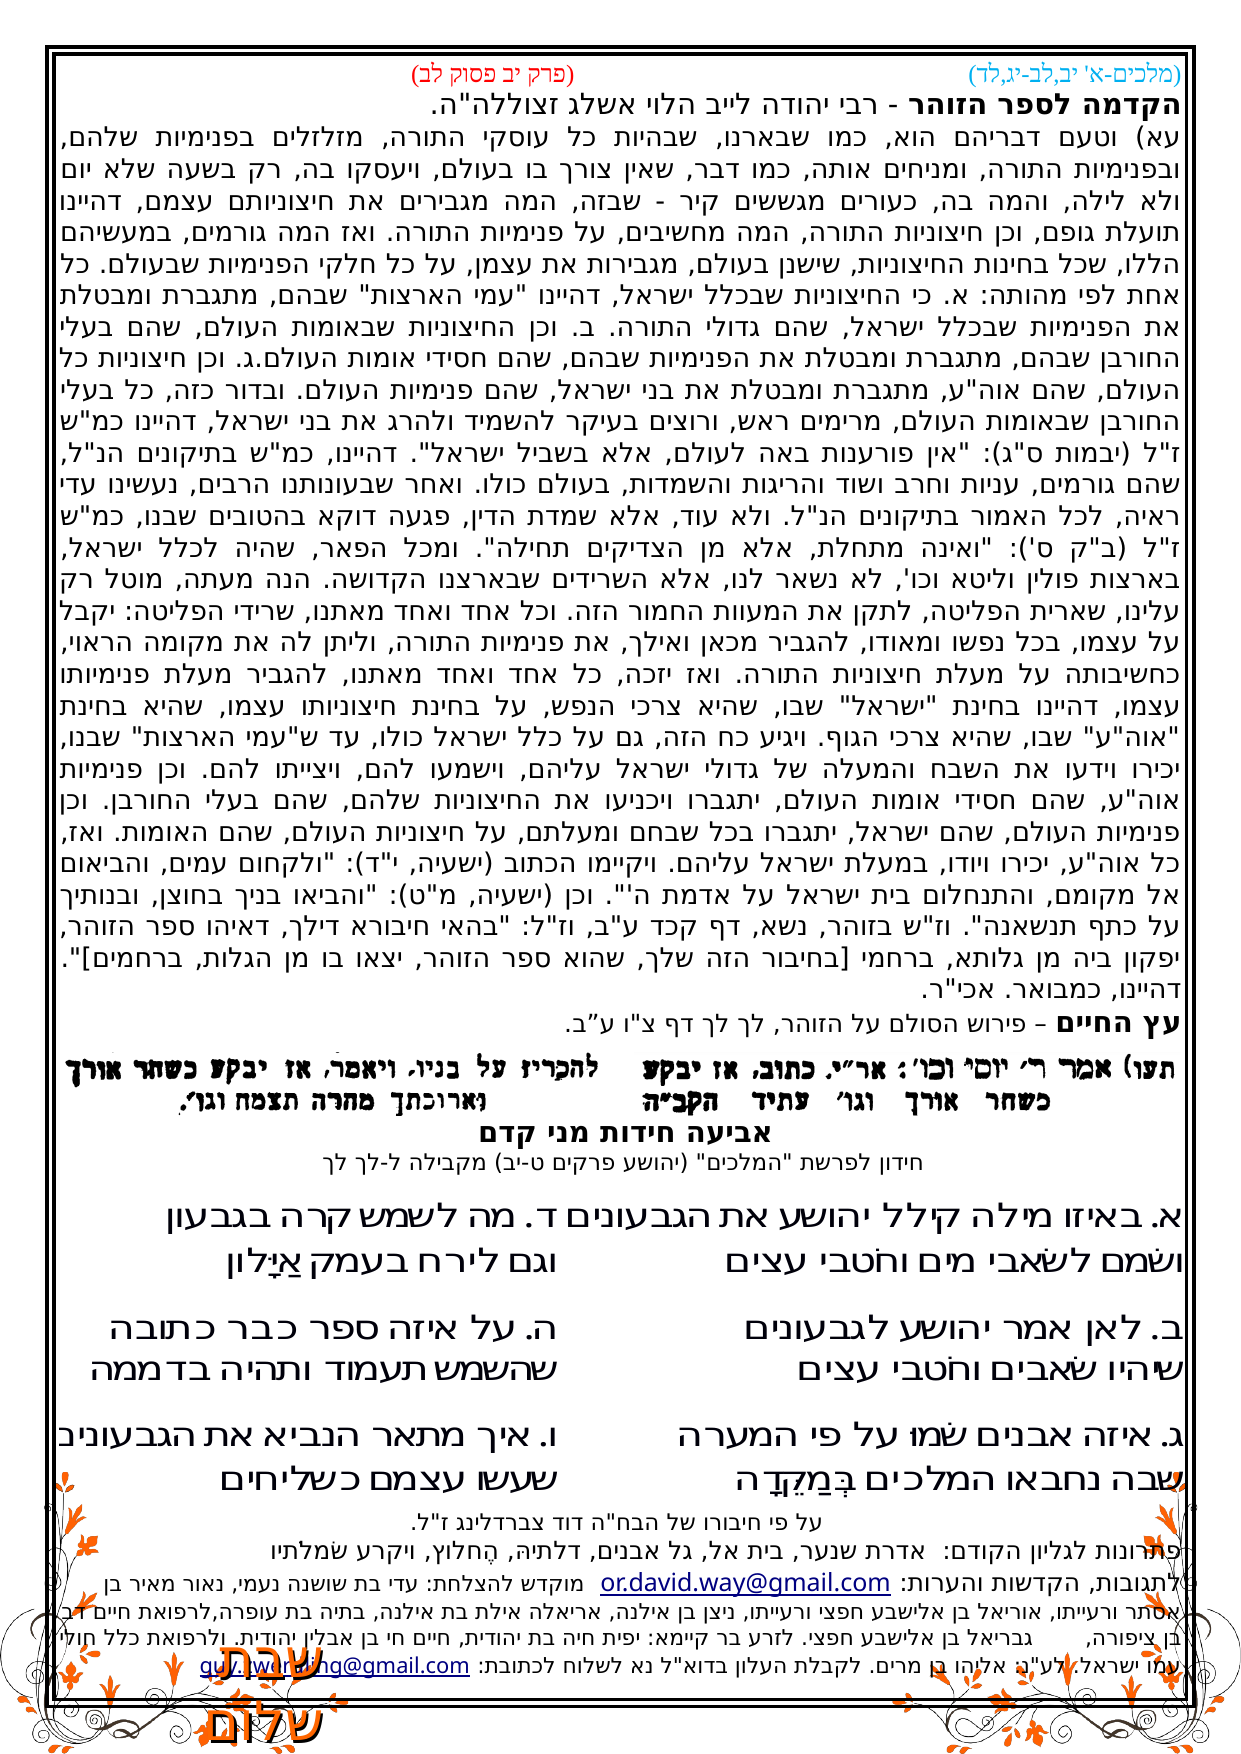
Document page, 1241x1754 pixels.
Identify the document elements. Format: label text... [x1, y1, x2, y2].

picture [226, 1474, 238, 1488]
list פתרונות לגליון הקודם: אדרת שנער, בית אל, גל אבנים, דלתיהּ, הֶחלוץ, ויקרע שׂמלֹתיו [349, 1536, 892, 1565]
picture [49, 1472, 256, 1705]
picture [892, 1472, 1241, 1754]
picture [345, 1660, 349, 1673]
picture [1163, 1472, 1179, 1488]
picture [1021, 1472, 1032, 1481]
list הקדמה לספר הזוהר - רבי יהודה לייב הלוי אשלג זצוללה"ה.‬ [59, 88, 1182, 122]
picture [892, 1472, 1192, 1705]
picture [316, 1472, 332, 1488]
picture [892, 1472, 1185, 1698]
picture [258, 1663, 263, 1673]
picture [0, 1472, 349, 1754]
picture [314, 1472, 321, 1480]
list עא) וטעם דבריהם הוא, כמו שבארנו, שבהיות כל עוסקי התורה, מזלזלים בפנימיות שלהם, ובפנימיות התורה, ומניחים אותה, כמו דבר, שאין צורך בו בעולם, ויעסקו בה, רק בשעה שלא יום ולא לילה, והמה בה, כעורים מגששים קיר - שבזה, המה מגבירים את חיצוניותם עצמם, דהיינו תועלת גופם, וכן חיצוניות התורה, המה מחשיבים, על פנימיות התורה. ואז המה גורמים, במעשיהם הללו, שכל בחינות החיצוניות, שישנן בעולם, מגבירות את עצמן, על כל חלקי הפנימיות שבעולם. כל אחת לפי מהותה: א. כי החיצוניות שבכלל ישראל, דהיינו "עמי הארצות" שבהם, מתגברת ומבטלת את הפנימיות שבכלל ישראל, שהם גדולי התורה. ב. וכן החיצוניות שבאומות העולם, שהם בעלי החורבן שבהם, מתגברת ומבטלת את הפנימיות שבהם, שהם חסידי אומות העולם.ג. וכן חיצוניות כל העולם, שהם אוה"ע, מתגברת ומבטלת את בני ישראל, שהם פנימיות העולם. ובדור כזה, כל בעלי החורבן שבאומות העולם, מרימים ראש, ורוצים בעיקר להשמיד ולהרג את בני ישראל, דהיינו כמ"ש ז"ל (יבמות ס"ג): "אין פורענות באה לעולם, אלא בשביל ישראל". דהיינו, כמ"ש בתיקונים הנ"ל, שהם גורמים, עניות וחרב ושוד והריגות והשמדות, בעולם כולו. ואחר שבעונותנו הרבים, נעשינו עדי ראיה, לכל האמור בתיקונים הנ"ל. ולא עוד, אלא שמדת הדין, פגעה דוקא בהטובים שבנו, כמ"ש ז"ל (ב"ק ס'): "ואינה מתחלת, אלא מן הצדיקים תחילה". ומכל הפאר, שהיה לכלל ישראל, בארצות פולין וליטא וכו', לא נשאר לנו, אלא השרידים שבארצנו הקדושה. הנה מעתה, מוטל רק עלינו, שארית הפליטה, לתקן את המעוות החמור הזה. וכל אחד ואחד מאתנו, שרידי הפליטה: יקבל על עצמו, בכל נפשו ומאודו, להגביר מכאן ואילך, את פנימיות התורה, וליתן לה את מקומה הראוי, כחשיבותה על מעלת חיצוניות התורה. ואז יזכה, כל אחד ואחד מאתנו, להגביר מעלת פנימיותו עצמו, דהיינו בחינת "ישראל" שבו, שהיא צרכי הנפש, על בחינת חיצוניותו עצמו, שהיא בחינת "אוה"ע" שבו, שהיא צרכי הגוף. ויגיע כח הזה, גם על כלל ישראל כולו, עד ש"עמי הארצות" שבנו, יכירו וידעו את השבח והמעלה של גדולי ישראל עליהם, וישמעו להם, ויצייתו להם. וכן פנימיות אוה"ע, שהם חסידי אומות העולם, יתגברו ויכניעו את החיצוניות שלהם, שהם בעלי החורבן. וכן פנימיות העולם, שהם ישראל, יתגברו בכל שבחם ומעלתם, על חיצוניות העולם, שהם האומות. ואז, כל אוה"ע, יכירו ויודו, במעלת ישראל עליהם. ויקיימו הכתוב (ישעיה, י"ד): "ולקחום עמים, והביאום אל מקומם, והתנחלום בית ישראל על אדמת ה'". וכן (ישעיה, מ"ט): "והביאו בניך בחוצן, ובנותיך על כתף תנשאנה". וז"ש בזוהר, נשא, דף קכד ע"ב, וז"ל: "בהאי חיבורא דילך, דאיהו ספר הזוהר, יפקון ביה מן גלותא, ברחמי [בחיבור הזה שלך, שהוא ספר הזוהר, יצאו בו מן הגלות, ברחמים]". דהיינו, כמבואר. אכי"ר. [59, 122, 1182, 1005]
text חידון לפרשת "המלכים" (יהושע פרקים ט-יב) מקבילה ל-לך לך [59, 1149, 1185, 1176]
picture [231, 1654, 244, 1675]
picture [1161, 1472, 1168, 1480]
list לתגובות, הקדשות והערות: or.david.way@gmail.com מוקדש להצלחת: עדי בת שושנה נעמי, נאור מאיר בן אסתר ורעייתו, אוריאל בן אלישבע חפצי ורעייתו, ניצן בן אילנה, אריאלה אילת בת אילנה, בתיה בת עופרה,לרפואת חיים דב בן ציפורה, גבריאל בן אלישבע חפצי. לזרע בר קיימא: יפית חיה בת יהודית, חיים חי בן אבלין יהודית. ולרפואת כלל חולי עמו ישראל. לע"נ: אליהו בן מרים. לקבלת העלון בדוא"ל נא לשלוח לכתובת: guy.zwerdling@gmail.com [349, 1565, 892, 1680]
picture [261, 1701, 349, 1705]
list אביעה חידות מני קדם [59, 1116, 1182, 1149]
list על פי חיבורו של הבח"ה דוד צברדלינג ז"ל. [59, 1176, 1182, 1536]
list (מלכים-א' יב,לב-יג,לד) (פרק יב פסוק לב) [59, 59, 1182, 88]
text עץ החיים – פירוש הסולם על הזוהר, לך לך דף צ"ו ע”ב. [59, 1005, 1182, 1039]
picture [58, 1052, 1182, 1116]
picture [56, 1472, 349, 1698]
